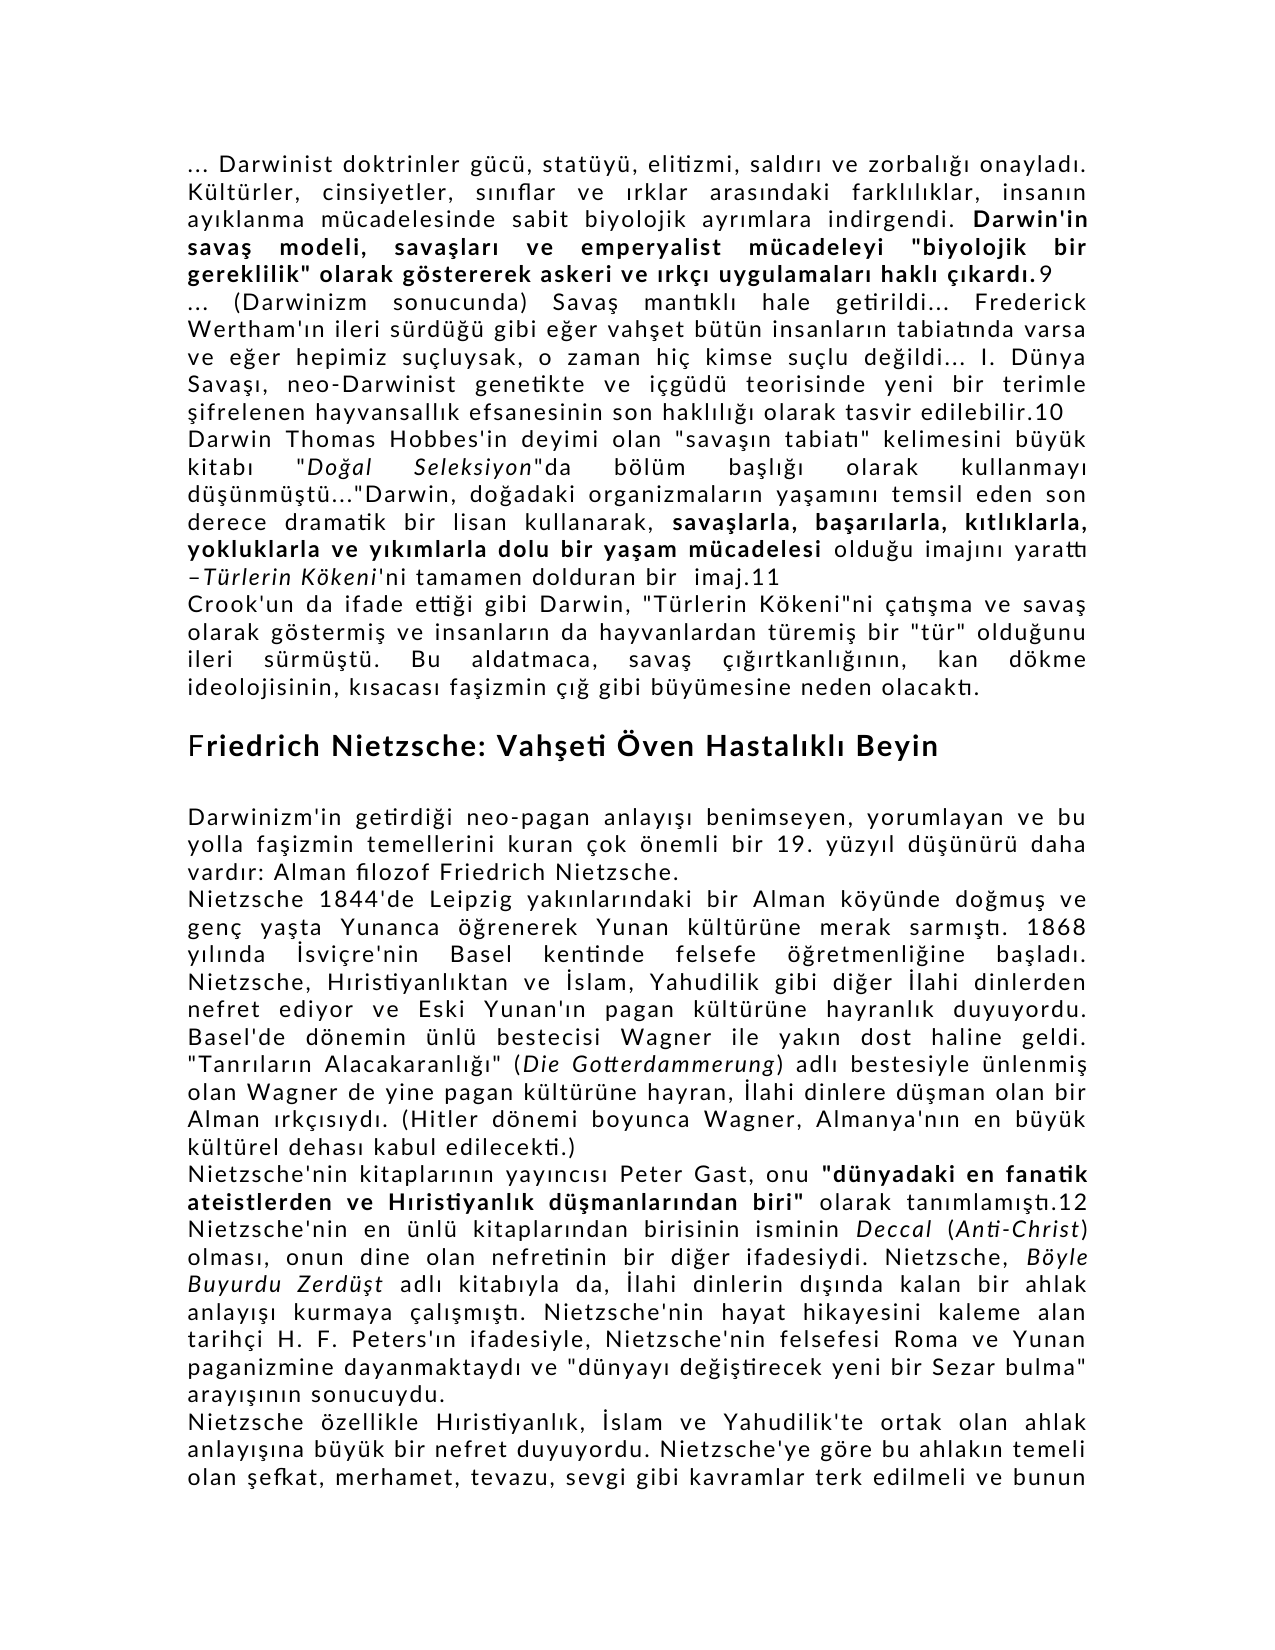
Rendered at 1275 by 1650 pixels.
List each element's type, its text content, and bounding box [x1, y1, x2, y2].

text Nietzsche özellikle Hıristiyanlık, İslam ve Yahudilik'te ortak olan ahlak anlayışına büyük bir nefret duyuyordu. Nietzsche'ye göre bu ahlakın temeli olan şefkat, merhamet, tevazu, sevgi gibi kavramlar terk edilmeli ve bunun [187, 1407, 1087, 1490]
text Darwinizm'in getirdiği neo-pagan anlayışı benimseyen, yorumlayan ve bu yolla faşizmin temellerini kuran çok önemli bir 19. yüzyıl düşünürü daha vardır: Alman filozof Friedrich Nietzsche. [187, 802, 1087, 885]
text ... Darwinist doktrinler gücü, statüyü, elitizmi, saldırı ve zorbalığı onayladı. Kültürler, cinsiyetler, sınıflar ve ırklar arasındaki farklılıklar, insanın ayıklanma mücadelesinde sabit biyolojik ayrımlara indirgendi. Darwin'in savaş modeli, savaşları ve emperyalist mücadeleyi "biyolojik bir gereklilik" olarak göstererek askeri ve ırkçı uygulamaları haklı çıkardı.9 [187, 150, 1087, 287]
text ... (Darwinizm sonucunda) Savaş mantıklı hale getirildi... Frederick Wertham'ın ileri sürdüğü gibi eğer vahşet bütün insanların tabiatında varsa ve eğer hepimiz suçluysak, o zaman hiç kimse suçlu değildi... I. Dünya Savaşı, neo-Darwinist genetikte ve içgüdü teorisinde yeni bir terimle şifrelenen hayvansallık efsanesinin son haklılığı olarak tasvir edilebilir.10 [187, 287, 1087, 425]
text Darwin Thomas Hobbes'in deyimi olan "savaşın tabiatı" kelimesini büyük kitabı "Doğal Seleksiyon"da bölüm başlığı olarak kullanmayı düşünmüştü..."Darwin, doğadaki organizmaların yaşamını temsil eden son derece dramatik bir lisan kullanarak, savaşlarla, başarılarla, kıtlıklarla, yokluklarla ve yıkımlarla dolu bir yaşam mücadelesi olduğu imajını yarattı –Türlerin Kökeni'ni tamamen dolduran bir imaj.11 [187, 425, 1087, 590]
text Friedrich Nietzsche: Vahşeti Öven Hastalıklı Beyin [187, 727, 1087, 762]
text Nietzsche'nin kitaplarının yayıncısı Peter Gast, onu "dünyadaki en fanatik ateistlerden ve Hıristiyanlık düşmanlarından biri" olarak tanımlamıştı.12 Nietzsche'nin en ünlü kitaplarından birisinin isminin Deccal (Anti-Christ) olması, onun dine olan nefretinin bir diğer ifadesiydi. Nietzsche, Böyle Buyurdu Zerdüşt adlı kitabıyla da, İlahi dinlerin dışında kalan bir ahlak anlayışı kurmaya çalışmıştı. Nietzsche'nin hayat hikayesini kaleme alan tarihçi H. F. Peters'ın ifadesiyle, Nietzsche'nin felsefesi Roma ve Yunan paganizmine dayanmaktaydı ve "dünyayı değiştirecek yeni bir Sezar bulma" arayışının sonucuydu. [187, 1160, 1087, 1407]
text Nietzsche 1844'de Leipzig yakınlarındaki bir Alman köyünde doğmuş ve genç yaşta Yunanca öğrenerek Yunan kültürüne merak sarmıştı. 1868 yılında İsviçre'nin Basel kentinde felsefe öğretmenliğine başladı. Nietzsche, Hıristiyanlıktan ve İslam, Yahudilik gibi diğer İlahi dinlerden nefret ediyor ve Eski Yunan'ın pagan kültürüne hayranlık duyuyordu. Basel'de dönemin ünlü bestecisi Wagner ile yakın dost haline geldi. "Tanrıların Alacakaranlığı" (Die Gotterdammerung) adlı bestesiyle ünlenmiş olan Wagner de yine pagan kültürüne hayran, İlahi dinlere düşman olan bir Alman ırkçısıydı. (Hitler dönemi boyunca Wagner, Almanya'nın en büyük kültürel dehası kabul edilecekti.) [187, 885, 1087, 1160]
text Crook'un da ifade ettiği gibi Darwin, "Türlerin Kökeni"ni çatışma ve savaş olarak göstermiş ve insanların da hayvanlardan türemiş bir "tür" olduğunu ileri sürmüştü. Bu aldatmaca, savaş çığırtkanlığının, kan dökme ideolojisinin, kısacası faşizmin çığ gibi büyümesine neden olacaktı. [187, 590, 1087, 700]
